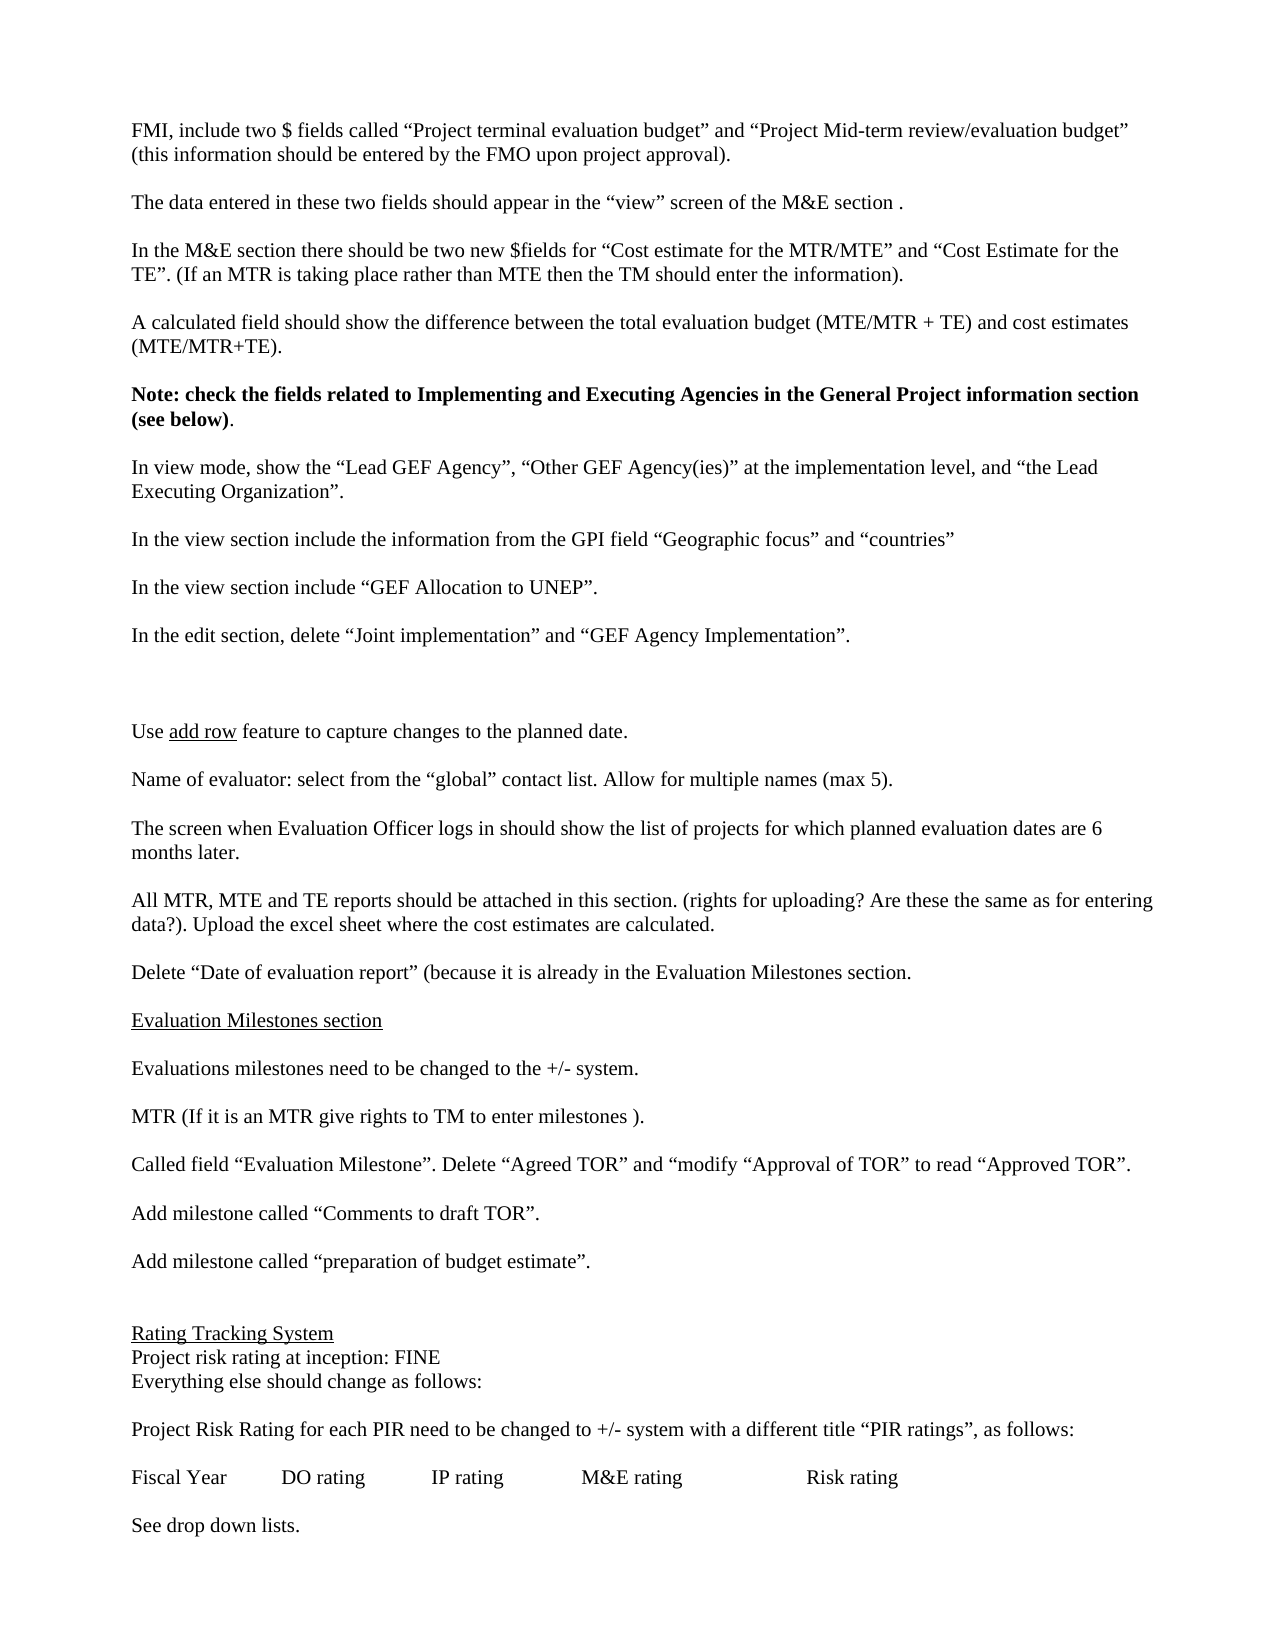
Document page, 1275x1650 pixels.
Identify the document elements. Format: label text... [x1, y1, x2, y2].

text In view mode, show the “Lead GEF Agency”, “Other GEF Agency(ies)” at the implementation level, and “the Lead Executing Organization”. [131, 454, 1162, 503]
text In the view section include “GEF Allocation to UNEP”. [131, 575, 1162, 599]
text In the view section include the information from the GPI field “Geographic focus” and “countries” [131, 527, 1162, 551]
text Project Risk Rating for each PIR need to be changed to +/- system with a different title “PIR ratings”, as follows: [131, 1417, 1162, 1441]
text Add milestone called “Comments to draft TOR”. [131, 1201, 1162, 1224]
text FMI, include two $ fields called “Project terminal evaluation budget” and “Project Mid-term review/evaluation budget” (this information should be entered by the FMO upon project approval). [131, 118, 1162, 166]
text Use add row feature to capture changes to the planned date. [131, 719, 1162, 743]
text Evaluations milestones need to be changed to the +/- system. [131, 1056, 1162, 1080]
text In the edit section, delete “Joint implementation” and “GEF Agency Implementation”. [131, 623, 1162, 647]
text All MTR, MTE and TE reports should be attached in this section. (rights for uploading? Are these the same as for entering data?). Upload the excel sheet where the cost estimates are calculated. [131, 888, 1162, 936]
text Name of evaluator: select from the “global” contact list. Allow for multiple names (max 5). [131, 767, 1162, 791]
text Project risk rating at inception: FINE [131, 1345, 1162, 1369]
text Fiscal Year DO rating IP rating M&E rating Risk rating [131, 1465, 1162, 1489]
text Rating Tracking System [131, 1321, 1162, 1345]
text Delete “Date of evaluation report” (because it is already in the Evaluation Milestones section. [131, 960, 1162, 984]
text In the M&E section there should be two new $fields for “Cost estimate for the MTR/MTE” and “Cost Estimate for the TE”. (If an MTR is taking place rather than MTE then the TM should enter the information). [131, 238, 1162, 286]
text Note: check the fields related to Implementing and Executing Agencies in the General Project information section (see below). [131, 382, 1162, 431]
text Everything else should change as follows: [131, 1369, 1162, 1393]
text The screen when Evaluation Officer logs in should show the list of projects for which planned evaluation dates are 6 months later. [131, 816, 1162, 864]
text The data entered in these two fields should appear in the “view” screen of the M&E section . [131, 190, 1162, 214]
text Add milestone called “preparation of budget estimate”. [131, 1249, 1162, 1273]
text See drop down lists. [131, 1513, 1162, 1537]
text Evaluation Milestones section [131, 1008, 1162, 1032]
text A calculated field should show the difference between the total evaluation budget (MTE/MTR + TE) and cost estimates (MTE/MTR+TE). [131, 310, 1162, 358]
text MTR (If it is an MTR give rights to TM to enter milestones ). [131, 1104, 1162, 1128]
text Called field “Evaluation Milestone”. Delete “Agreed TOR” and “modify “Approval of TOR” to read “Approved TOR”. [131, 1152, 1162, 1176]
